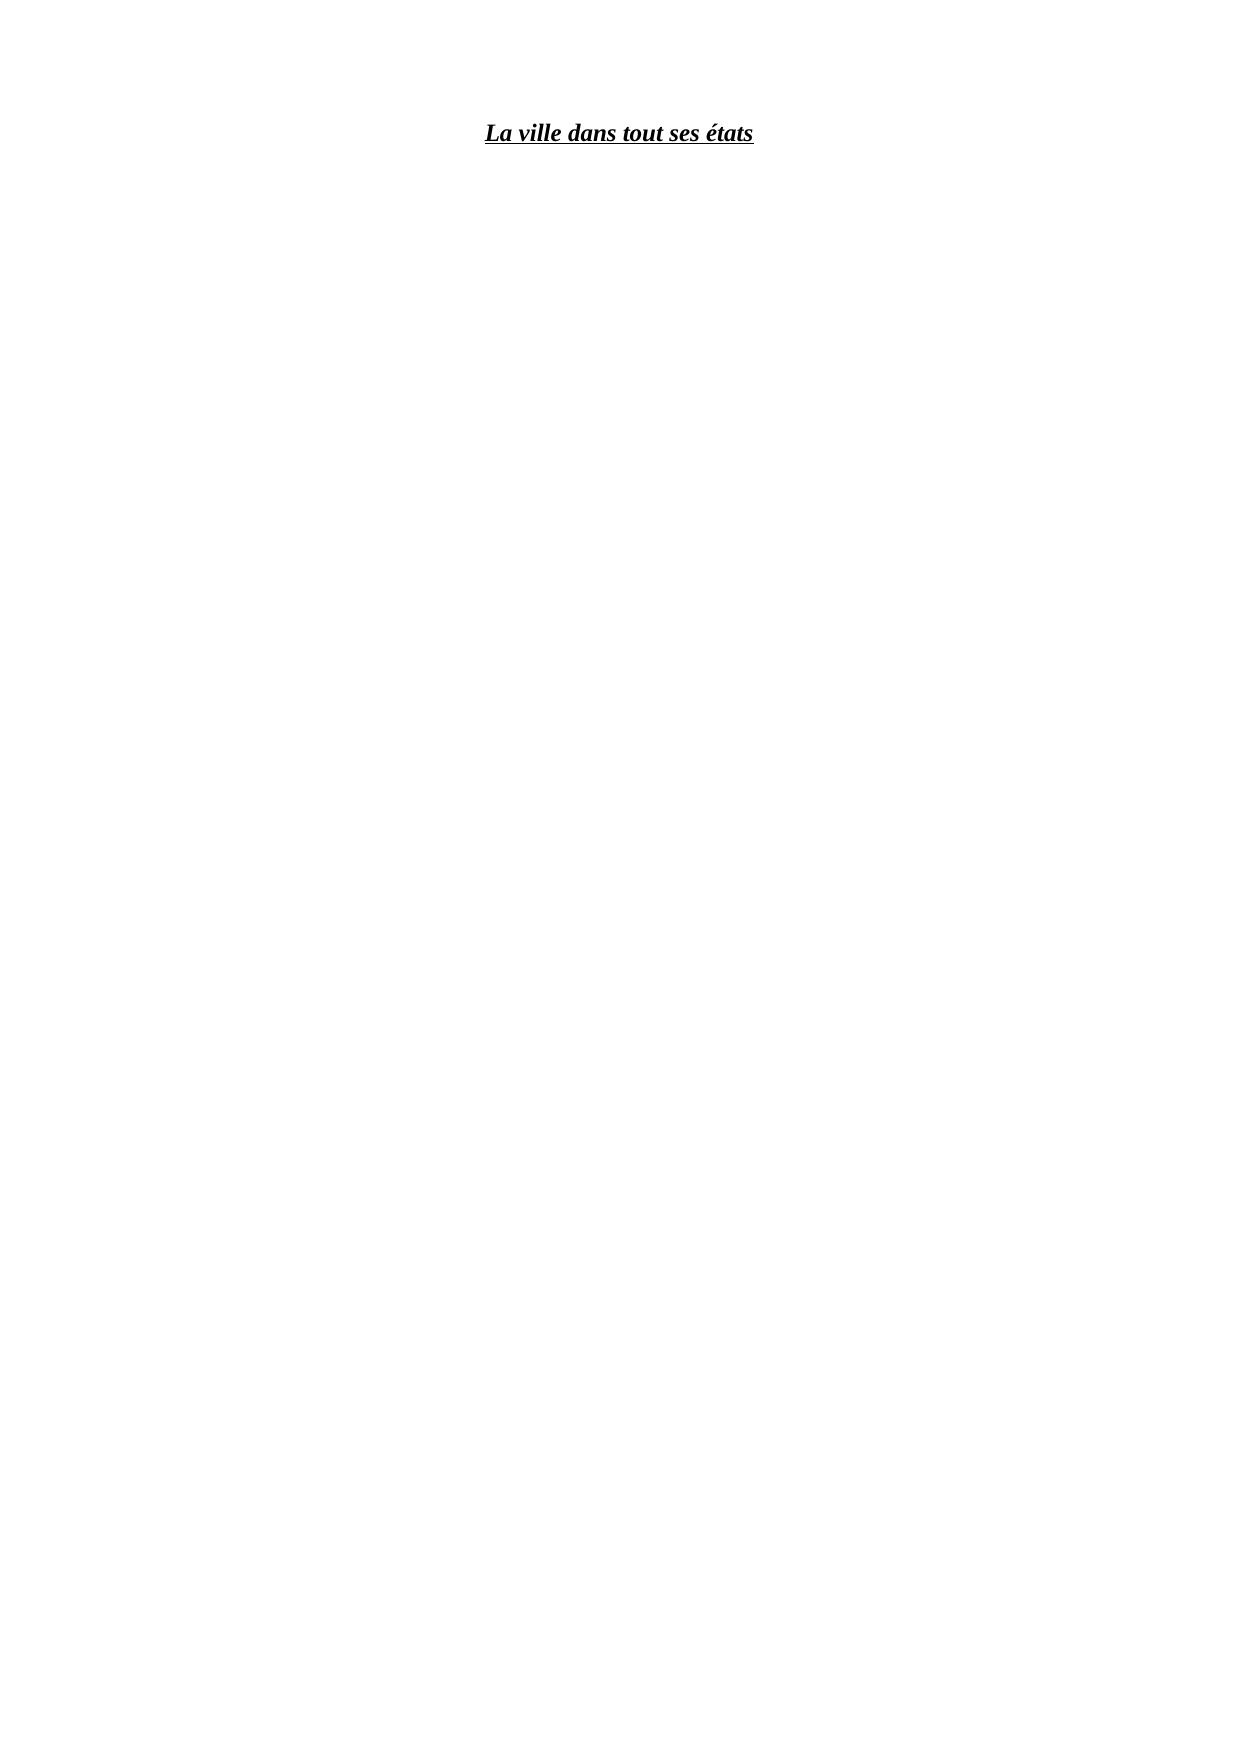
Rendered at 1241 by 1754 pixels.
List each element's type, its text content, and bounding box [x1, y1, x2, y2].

text La ville dans tout ses états [118, 118, 1122, 147]
